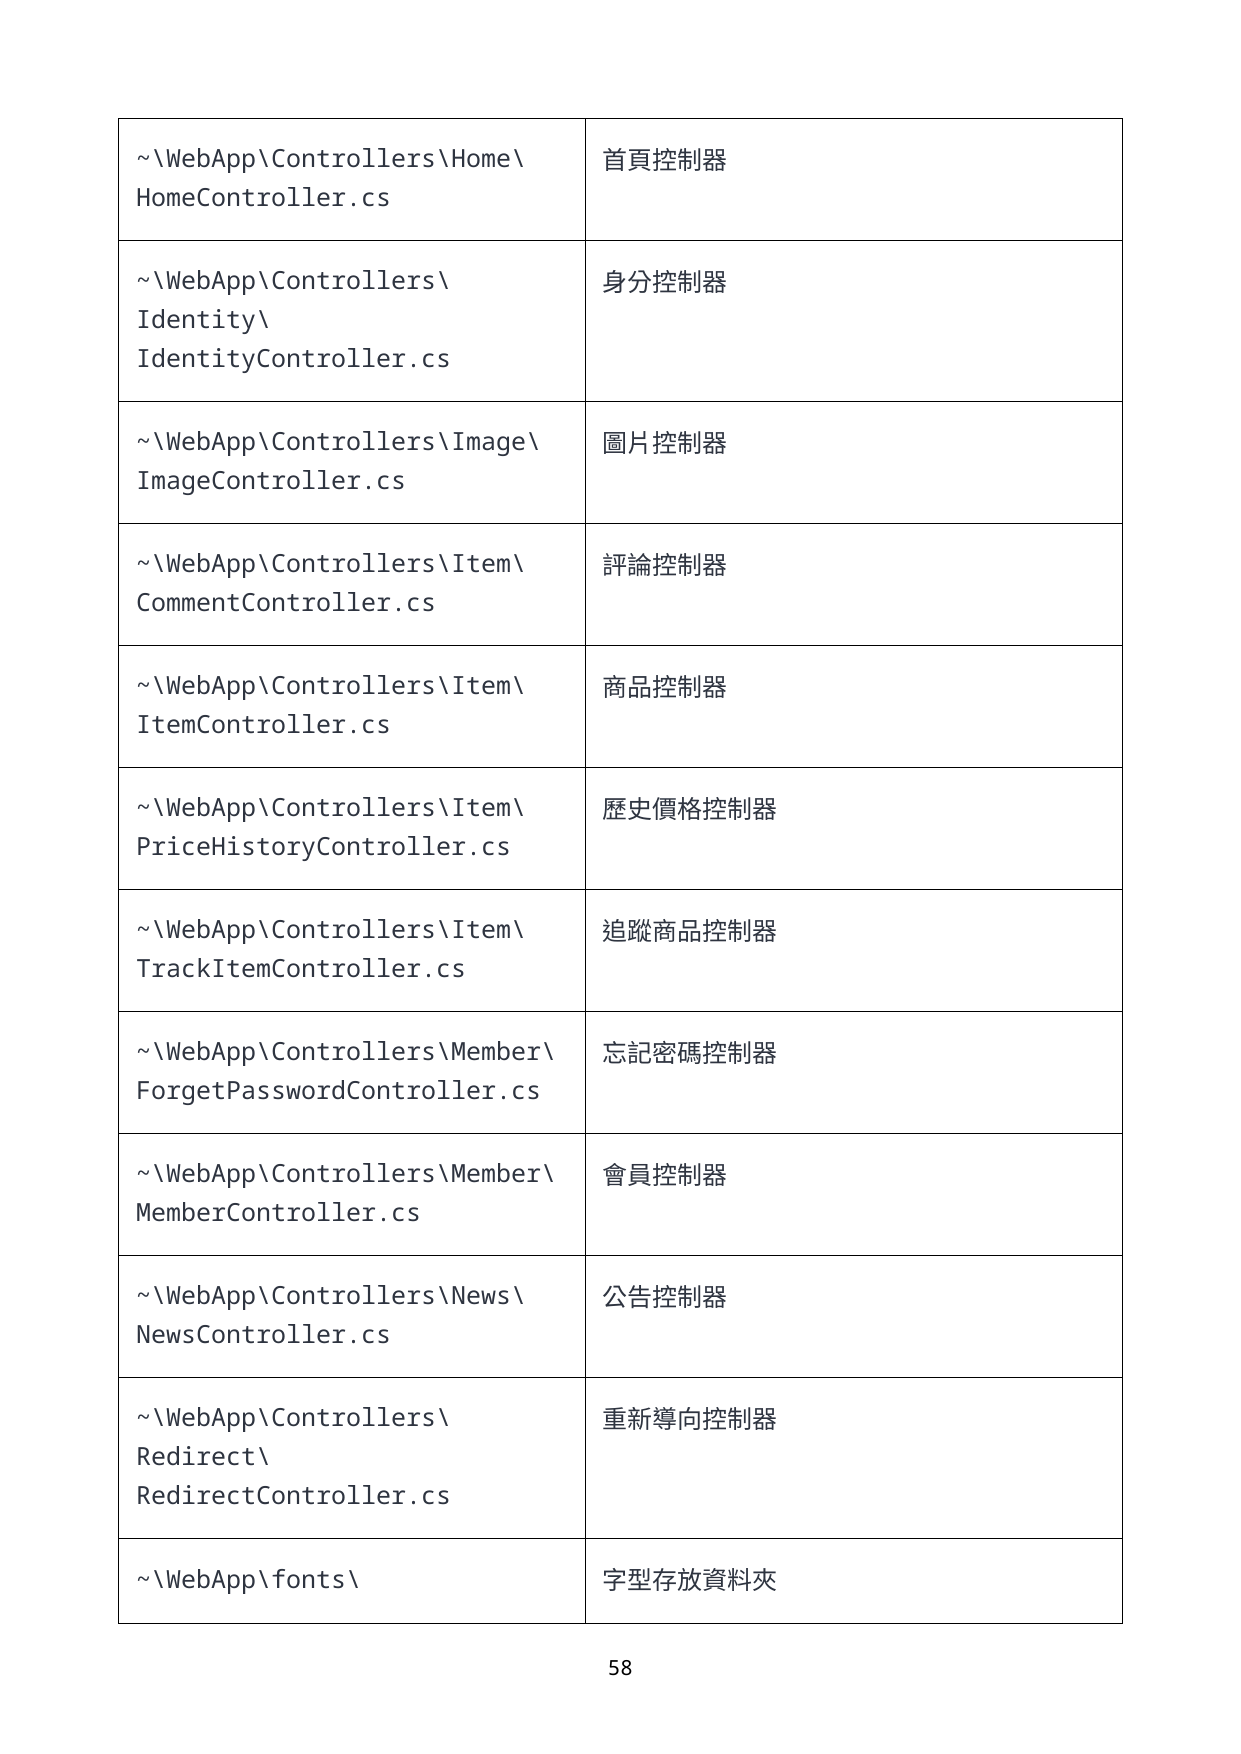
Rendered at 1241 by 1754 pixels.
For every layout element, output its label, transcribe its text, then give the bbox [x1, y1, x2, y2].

table_cell ~\WebApp\Controllers\Identity\IdentityController.cs [119, 241, 585, 401]
table_cell 會員控制器 [586, 1134, 1122, 1255]
table_cell 歷史價格控制器 [586, 768, 1122, 889]
table_cell ~\WebApp\Controllers\Item\PriceHistoryController.cs [119, 768, 585, 889]
table_cell ~\WebApp\Controllers\Image\ImageController.cs [119, 402, 585, 523]
table_cell 評論控制器 [586, 524, 1122, 645]
table_cell 商品控制器 [586, 646, 1122, 767]
table_cell ~\WebApp\fonts\ [119, 1539, 585, 1623]
table_cell 追蹤商品控制器 [586, 890, 1122, 1011]
table_cell 重新導向控制器 [586, 1378, 1122, 1538]
table_cell 身分控制器 [586, 241, 1122, 401]
table_cell ~\WebApp\Controllers\Item\CommentController.cs [119, 524, 585, 645]
table_cell 公告控制器 [586, 1256, 1122, 1377]
table_cell 圖片控制器 [586, 402, 1122, 523]
table_cell ~\WebApp\Controllers\Item\ItemController.cs [119, 646, 585, 767]
table_cell ~\WebApp\Controllers\Member\ForgetPasswordController.cs [119, 1012, 585, 1133]
table_cell ~\WebApp\Controllers\News\NewsController.cs [119, 1256, 585, 1377]
table_cell 首頁控制器 [586, 119, 1122, 240]
table_cell ~\WebApp\Controllers\Home\HomeController.cs [119, 119, 585, 240]
table_cell ~\WebApp\Controllers\Redirect\RedirectController.cs [119, 1378, 585, 1538]
table_cell 忘記密碼控制器 [586, 1012, 1122, 1133]
table_cell ~\WebApp\Controllers\Item\TrackItemController.cs [119, 890, 585, 1011]
table_cell ~\WebApp\Controllers\Member\MemberController.cs [119, 1134, 585, 1255]
table_cell 字型存放資料夾 [586, 1539, 1122, 1623]
